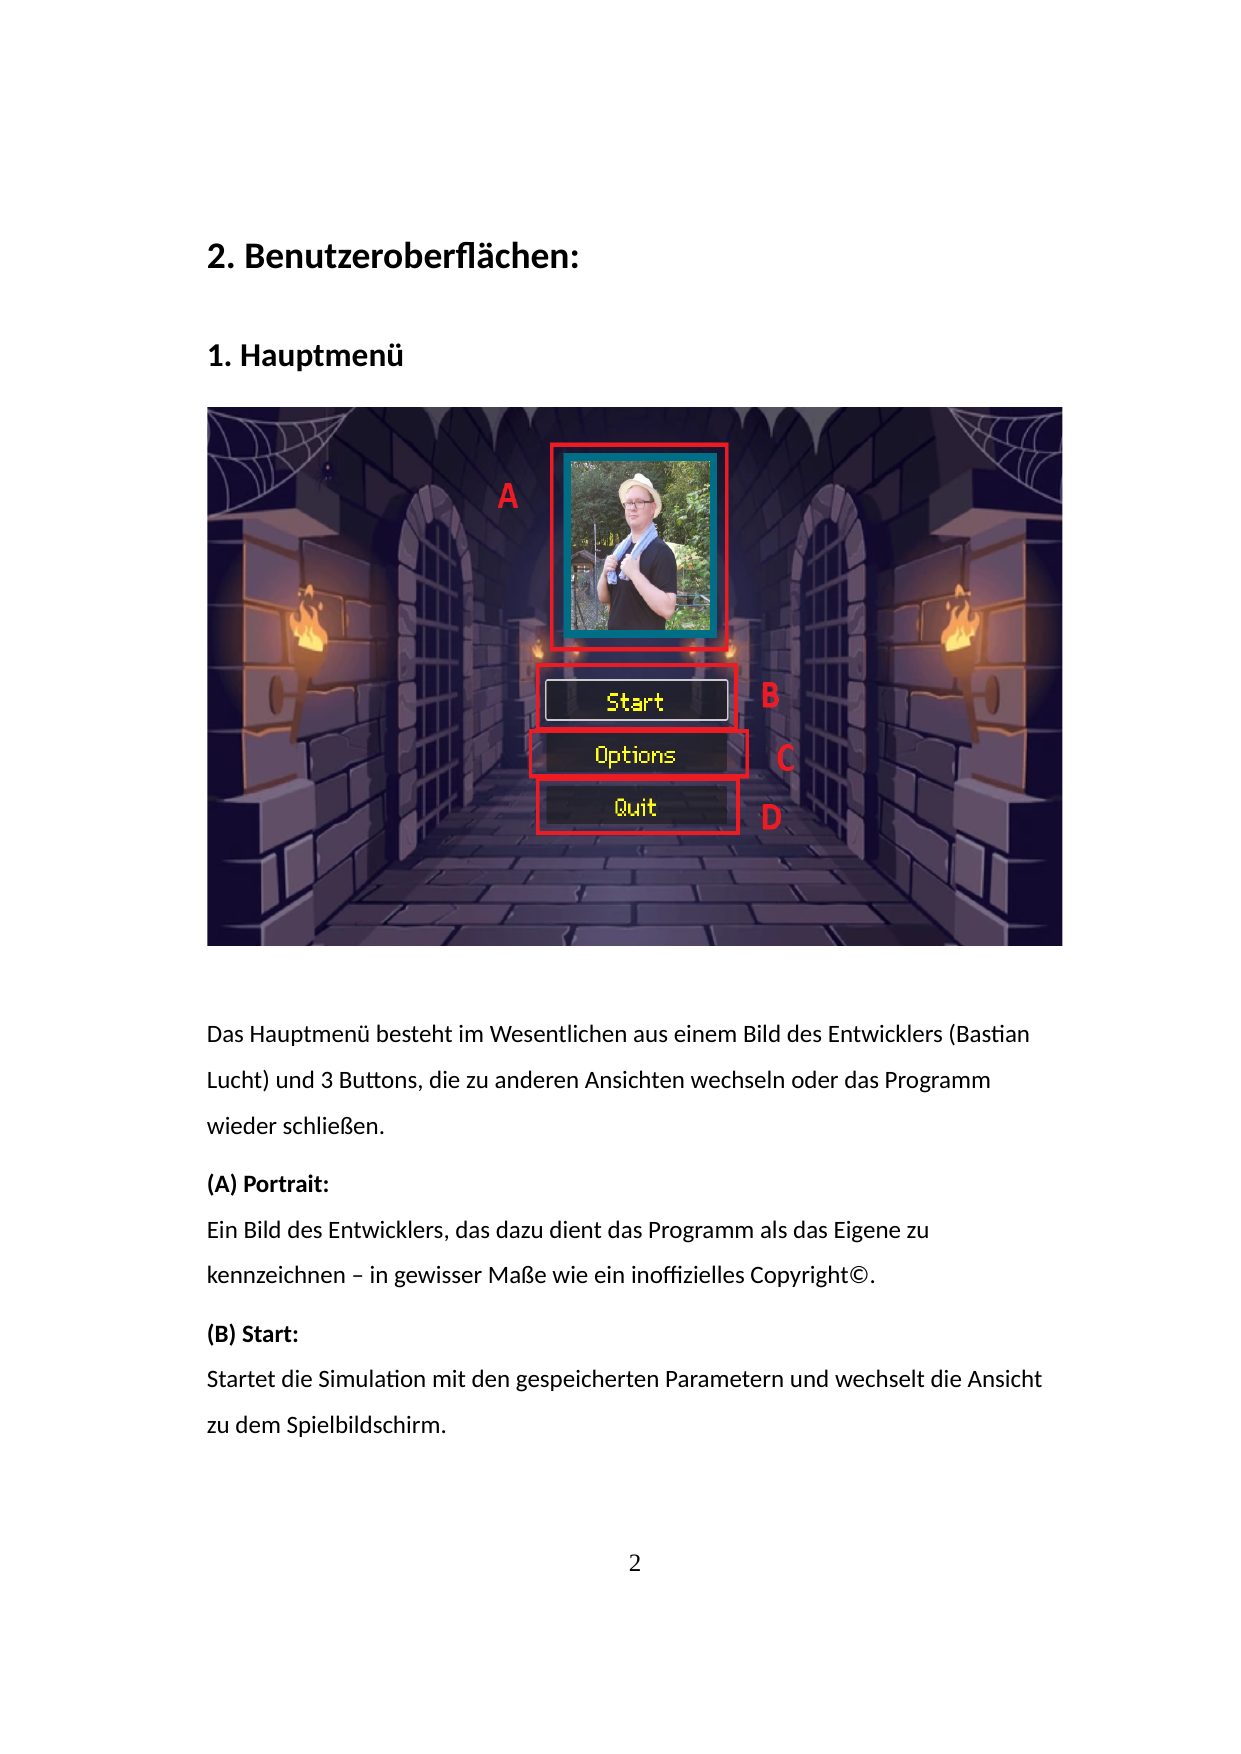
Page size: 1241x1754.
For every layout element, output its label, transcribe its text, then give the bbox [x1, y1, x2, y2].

subtitle 2. Benutzeroberflächen: [207, 232, 1063, 277]
picture [207, 407, 1063, 946]
text Das Hauptmenü besteht im Wesentlichen aus einem Bild des Entwicklers (Bastian Lucht) und 3 Buttons, die zu anderen Ansichten wechseln oder das Programm wieder schließen. [207, 1018, 1063, 1141]
text (B) Start: Startet die Simulation mit den gespeicherten Parametern und wechselt die Ansicht zu dem Spielbildschirm. [207, 1318, 1063, 1440]
subtitle 1. Hauptmenü [207, 334, 1063, 374]
text (A) Portrait: Ein Bild des Entwicklers, das dazu dient das Programm als das Eigene zu kennzeichnen – in gewisser Maße wie ein inoffizielles Copyright©. [207, 1168, 1063, 1290]
